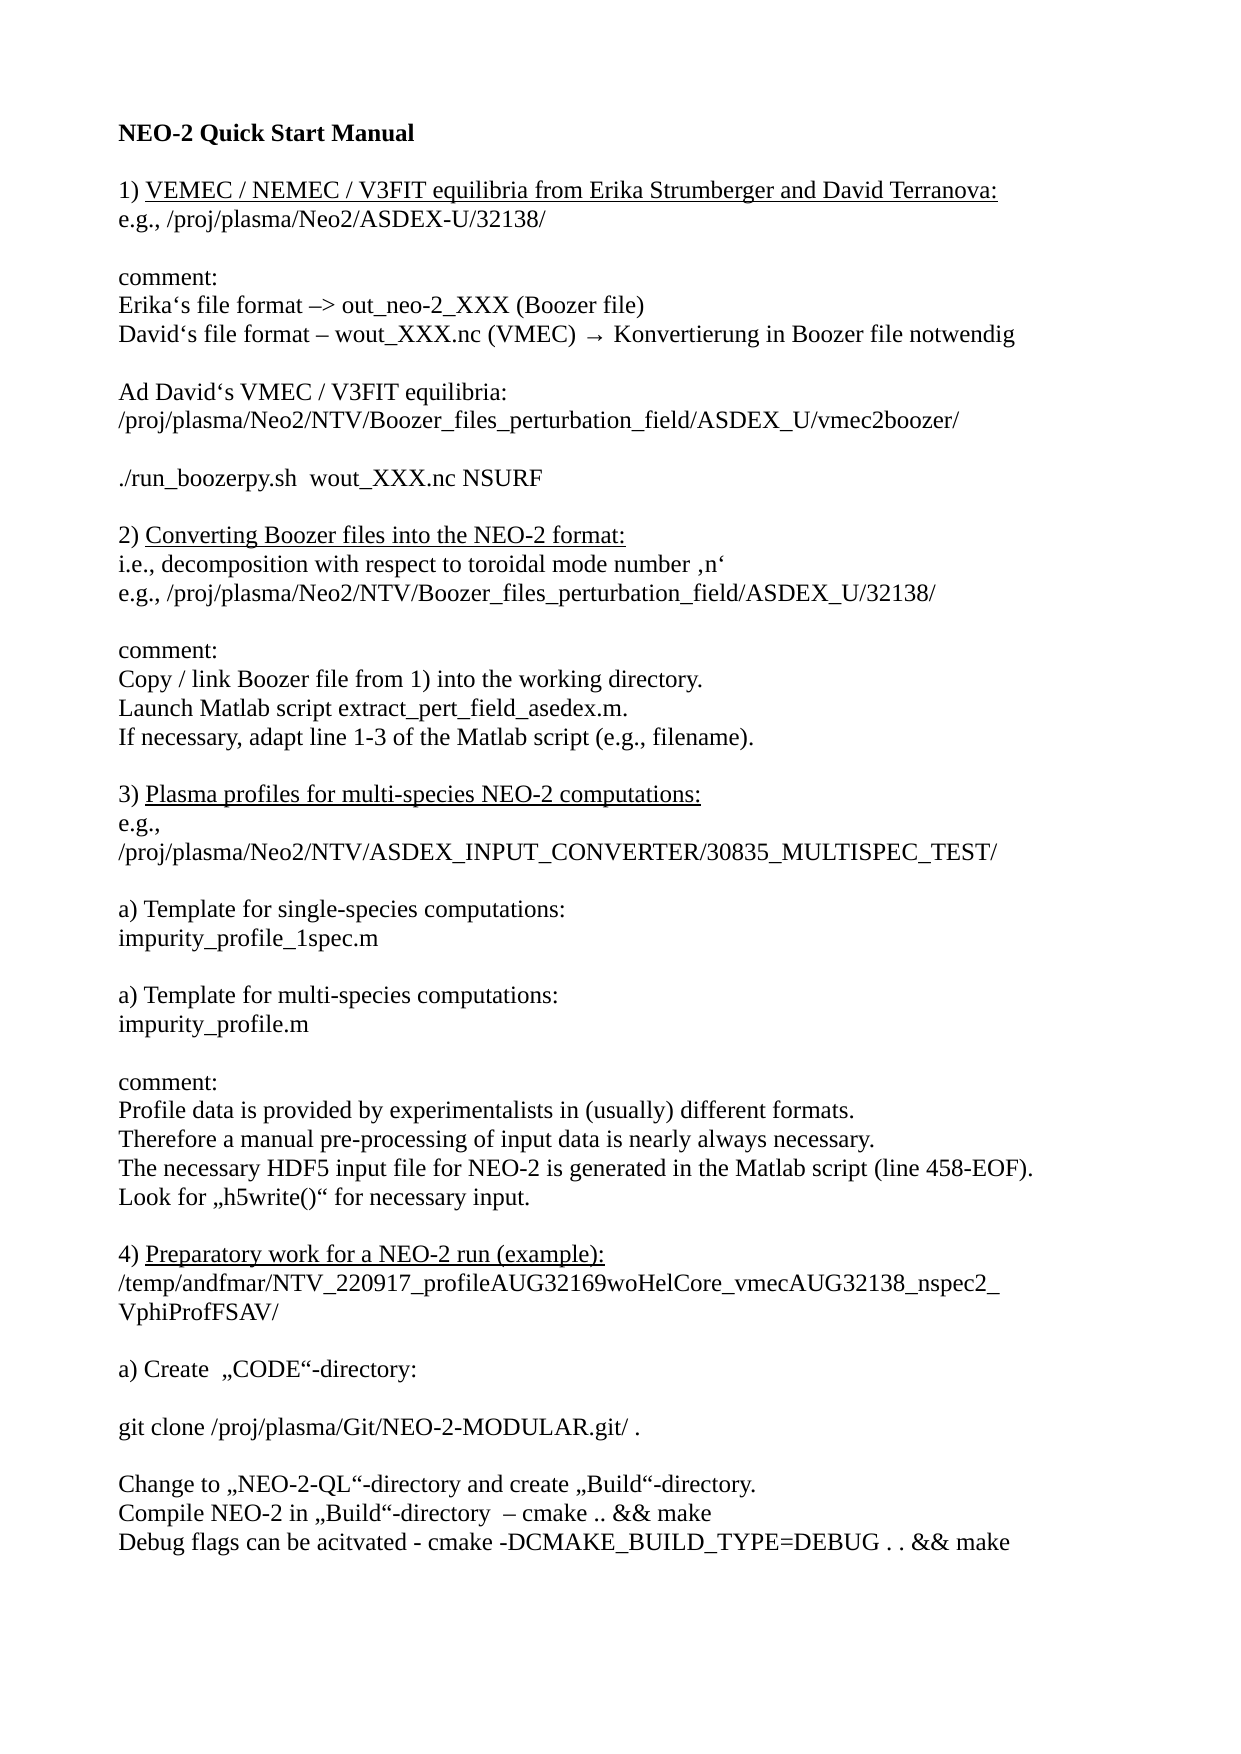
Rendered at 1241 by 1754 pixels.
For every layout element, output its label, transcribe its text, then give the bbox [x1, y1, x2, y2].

text Ad David‘s VMEC / V3FIT equilibria: [118, 377, 1122, 406]
text git clone /proj/plasma/Git/NEO-2-MODULAR.git/ . [118, 1412, 1122, 1441]
text 2) Converting Boozer files into the NEO-2 format: [118, 521, 1122, 549]
text a) Template for single-species computations: [118, 894, 1122, 923]
text If necessary, adapt line 1-3 of the Matlab script (e.g., filename). [118, 722, 1122, 751]
text Compile NEO-2 in „Build“-directory – cmake .. && make [118, 1498, 1122, 1527]
text /proj/plasma/Neo2/NTV/ASDEX_INPUT_CONVERTER/30835_MULTISPEC_TEST/ [118, 837, 1122, 866]
text 1) VEMEC / NEMEC / V3FIT equilibria from Erika Strumberger and David Terranova: [118, 176, 1122, 204]
text Erika‘s file format –> out_neo-2_XXX (Boozer file) [118, 291, 1122, 319]
text impurity_profile.m [118, 1009, 1122, 1038]
text David‘s file format – wout_XXX.nc (VMEC) → Konvertierung in Boozer file notwendig [118, 319, 1122, 348]
text Copy / link Boozer file from 1) into the working directory. [118, 664, 1122, 693]
text i.e., decomposition with respect to toroidal mode number ‚n‘ [118, 549, 1122, 578]
text 3) Plasma profiles for multi-species NEO-2 computations: [118, 779, 1122, 808]
text Look for „h5write()“ for necessary input. [118, 1182, 1122, 1211]
text impurity_profile_1spec.m [118, 923, 1122, 952]
text NEO-2 Quick Start Manual [118, 118, 1122, 147]
text Profile data is provided by experimentalists in (usually) different formats. [118, 1096, 1122, 1124]
text 4) Preparatory work for a NEO-2 run (example): [118, 1239, 1122, 1268]
text a) Create „CODE“-directory: [118, 1354, 1122, 1383]
text e.g., /proj/plasma/Neo2/ASDEX-U/32138/ [118, 204, 1122, 233]
text a) Template for multi-species computations: [118, 981, 1122, 1009]
text ./run_boozerpy.sh wout_XXX.nc NSURF [118, 463, 1122, 492]
text /temp/andfmar/NTV_220917_profileAUG32169woHelCore_vmecAUG32138_nspec2_ VphiProfFSAV/ [118, 1268, 1122, 1326]
text Therefore a manual pre-processing of input data is nearly always necessary. [118, 1124, 1122, 1153]
text e.g., /proj/plasma/Neo2/NTV/Boozer_files_perturbation_field/ASDEX_U/32138/ [118, 578, 1122, 607]
text Launch Matlab script extract_pert_field_asedex.m. [118, 693, 1122, 722]
text comment: [118, 262, 1122, 291]
text The necessary HDF5 input file for NEO-2 is generated in the Matlab script (line 458-EOF). [118, 1153, 1122, 1182]
text comment: [118, 636, 1122, 664]
text e.g., [118, 808, 1122, 837]
text /proj/plasma/Neo2/NTV/Boozer_files_perturbation_field/ASDEX_U/vmec2boozer/ [118, 406, 1122, 434]
text Debug flags can be acitvated - cmake -DCMAKE_BUILD_TYPE=DEBUG . . && make [118, 1527, 1122, 1556]
text comment: [118, 1067, 1122, 1096]
text Change to „NEO-2-QL“-directory and create „Build“-directory. [118, 1469, 1122, 1498]
